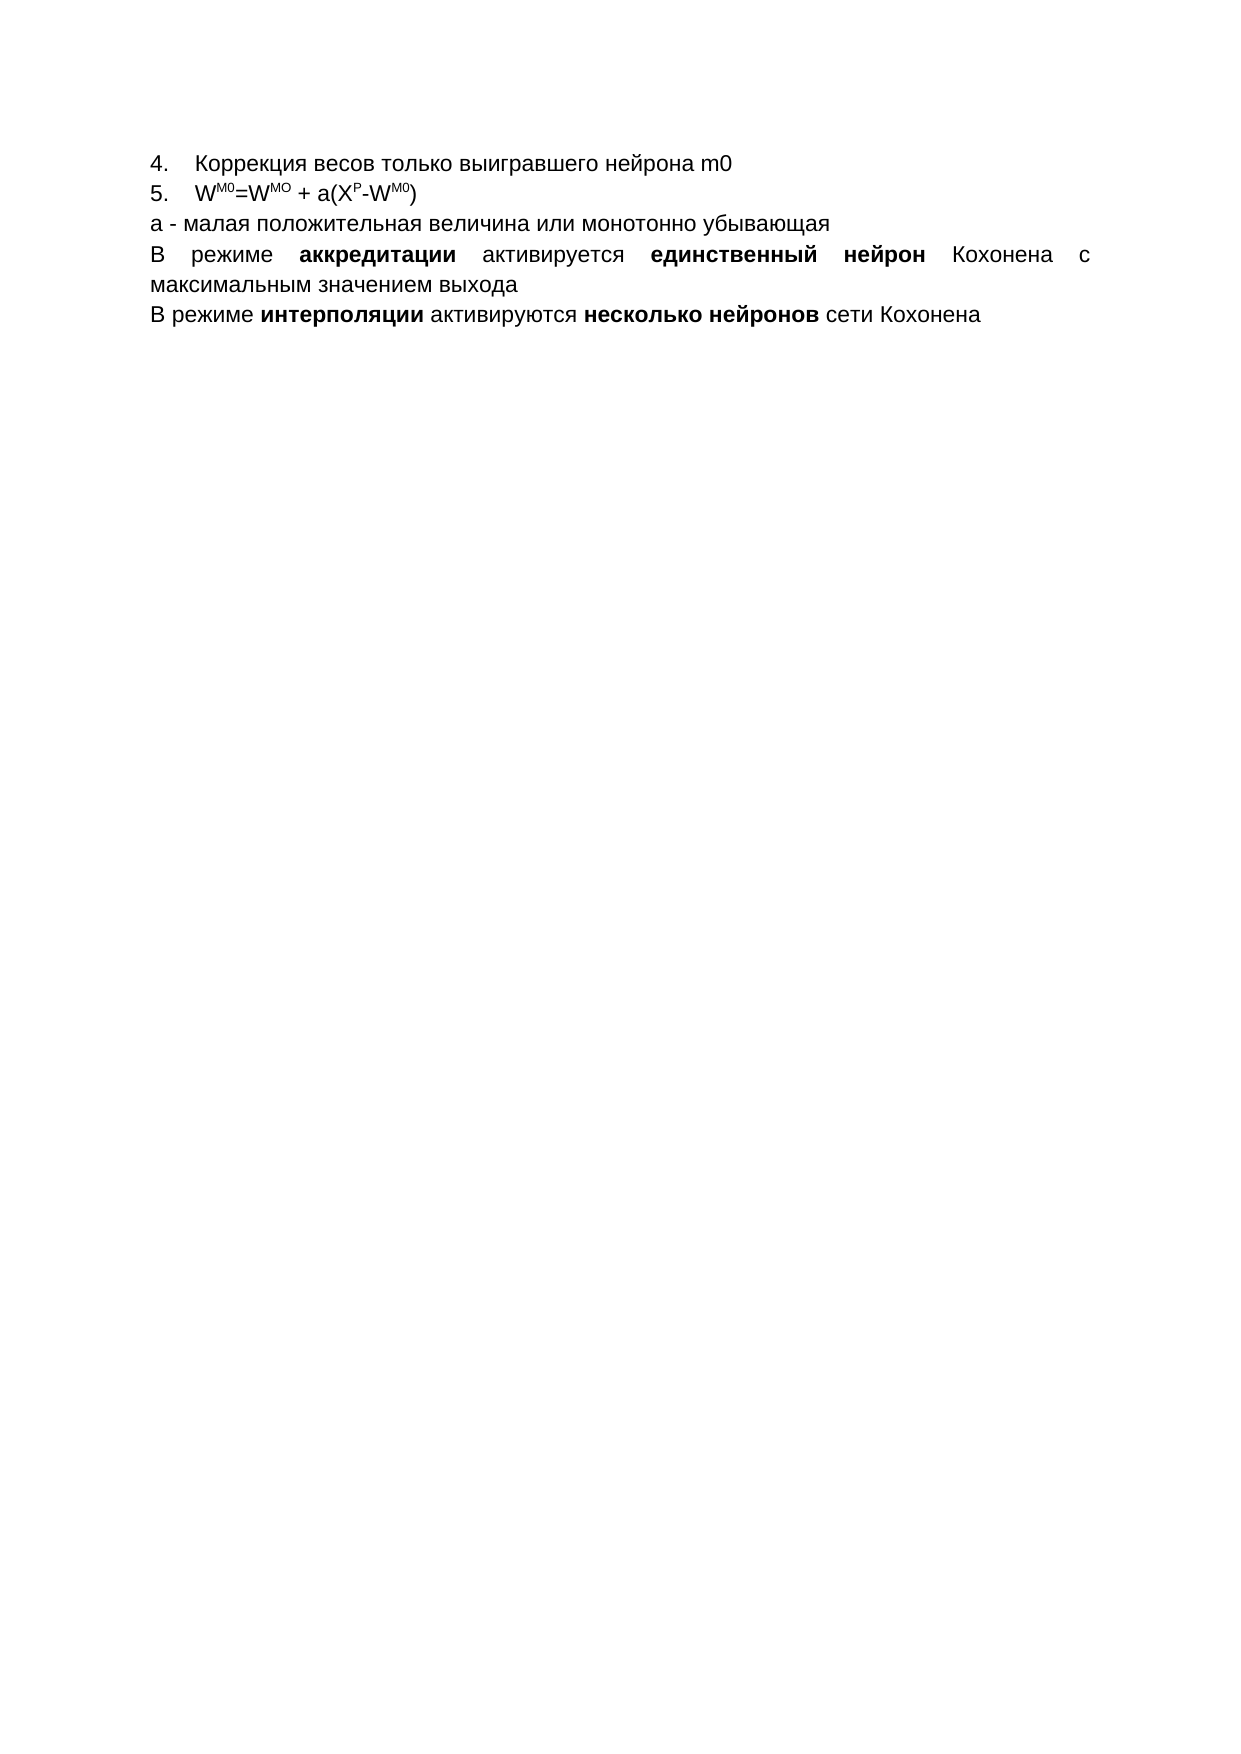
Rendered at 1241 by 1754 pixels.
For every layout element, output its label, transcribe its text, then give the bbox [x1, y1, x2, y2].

text 5. WM0=WMO + a(XP-WM0) [150, 180, 1090, 207]
text В режиме интерполяции активируются несколько нейронов сети Кохонена [150, 301, 1090, 327]
text 4. Коррекция весов только выигравшего нейрона m0 [150, 150, 1090, 176]
text В режиме аккредитации активируется единственный нейрон Кохонена с максимальным значением выхода [150, 241, 1090, 297]
text a - малая положительная величина или монотонно убывающая [150, 210, 1090, 237]
